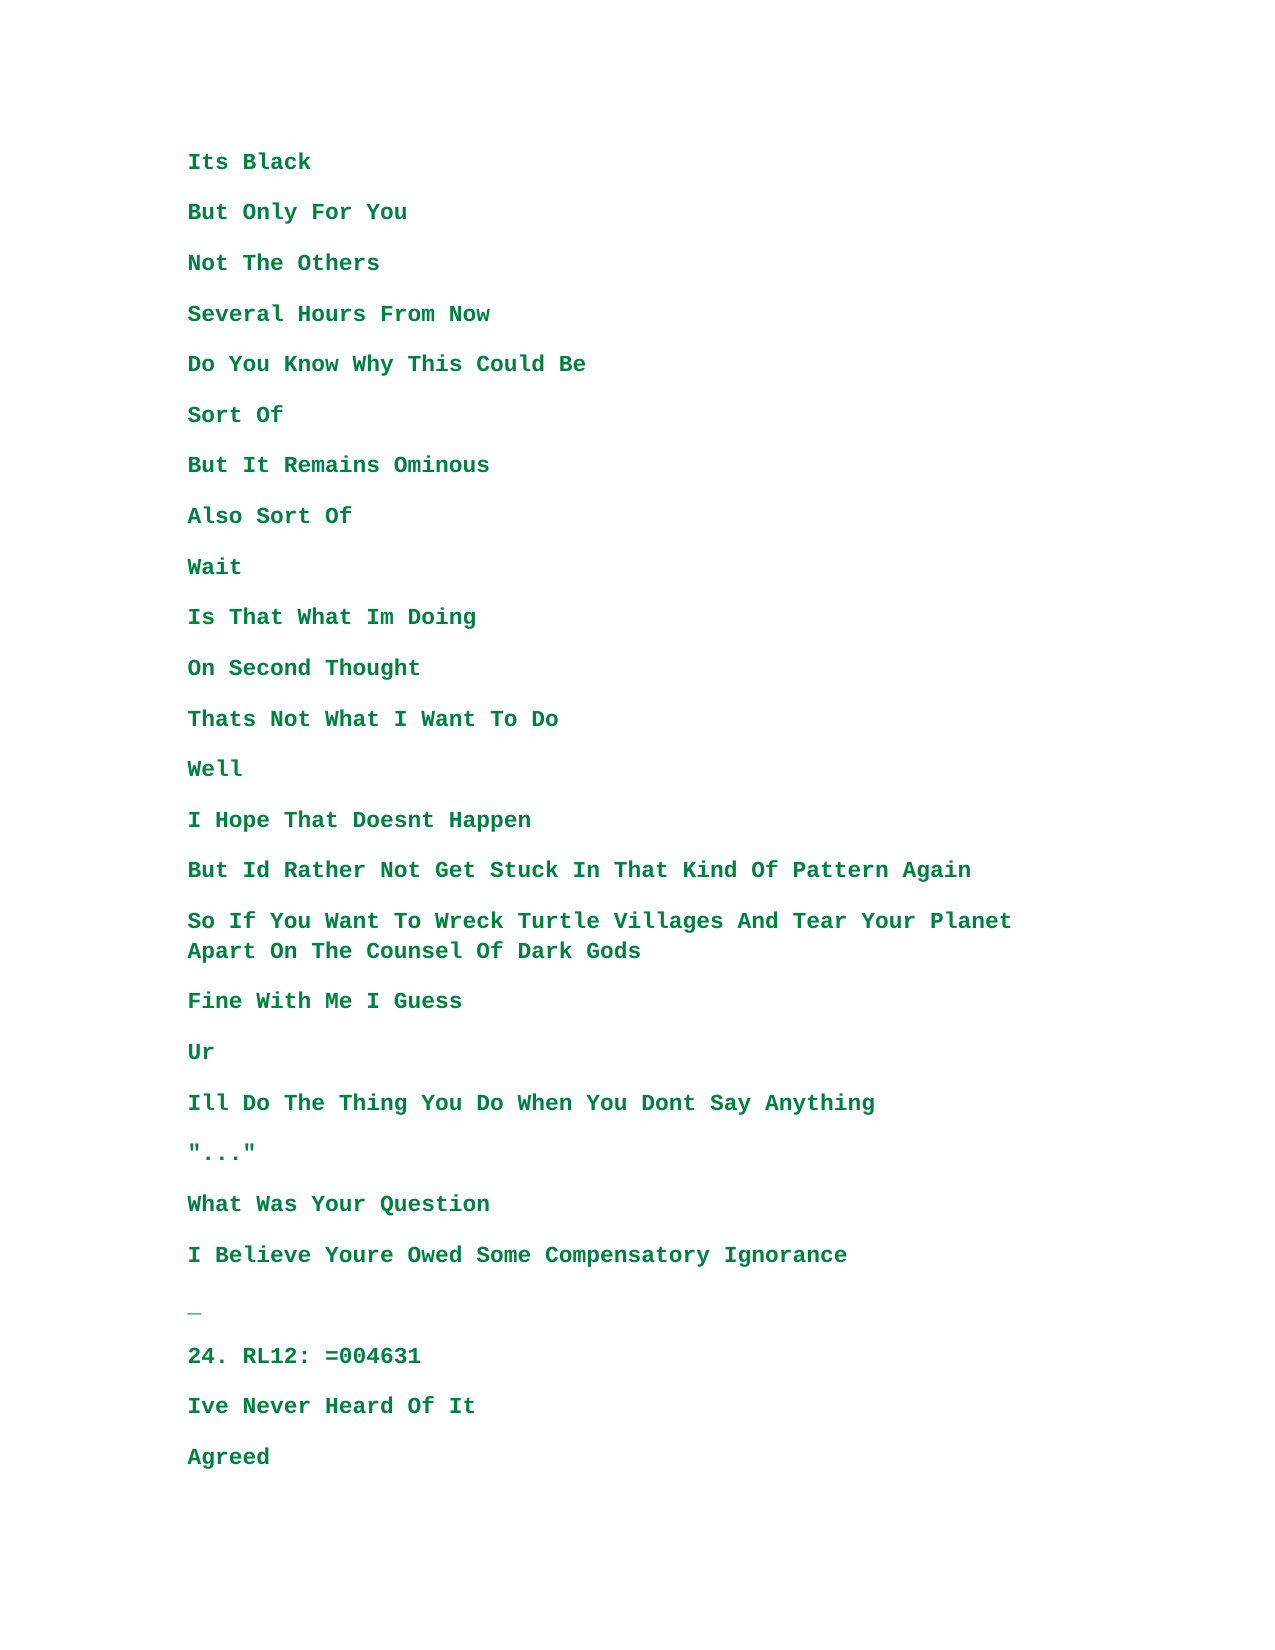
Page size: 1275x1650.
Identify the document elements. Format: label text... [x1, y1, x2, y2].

text 24. RL12: =004631 [187, 1344, 1087, 1370]
text Fine With Me I Guess [187, 990, 1087, 1016]
text So If You Want To Wreck Turtle Villages And Tear Your Planet Apart On The Counsel Of Dark Gods [187, 909, 1087, 965]
text Its Black [187, 150, 1087, 176]
text But It Remains Ominous [187, 454, 1087, 480]
text Agreed [187, 1445, 1087, 1471]
text Ive Never Heard Of It [187, 1395, 1087, 1421]
text On Second Thought [187, 656, 1087, 682]
text Several Hours From Now [187, 302, 1087, 328]
text Not The Others [187, 251, 1087, 277]
text Do You Know Why This Could Be [187, 352, 1087, 378]
text I Believe Youre Owed Some Compensatory Ignorance [187, 1243, 1087, 1269]
text Thats Not What I Want To Do [187, 707, 1087, 733]
text Sort Of [187, 403, 1087, 429]
text "..." [187, 1142, 1087, 1168]
text _ [187, 1293, 1087, 1319]
text I Hope That Doesnt Happen [187, 808, 1087, 834]
text What Was Your Question [187, 1192, 1087, 1218]
text Ur [187, 1040, 1087, 1066]
text Also Sort Of [187, 504, 1087, 530]
text But Id Rather Not Get Stuck In That Kind Of Pattern Again [187, 859, 1087, 885]
text Well [187, 757, 1087, 783]
text Ill Do The Thing You Do When You Dont Say Anything [187, 1091, 1087, 1117]
text Is That What Im Doing [187, 606, 1087, 632]
text But Only For You [187, 201, 1087, 227]
text Wait [187, 555, 1087, 581]
